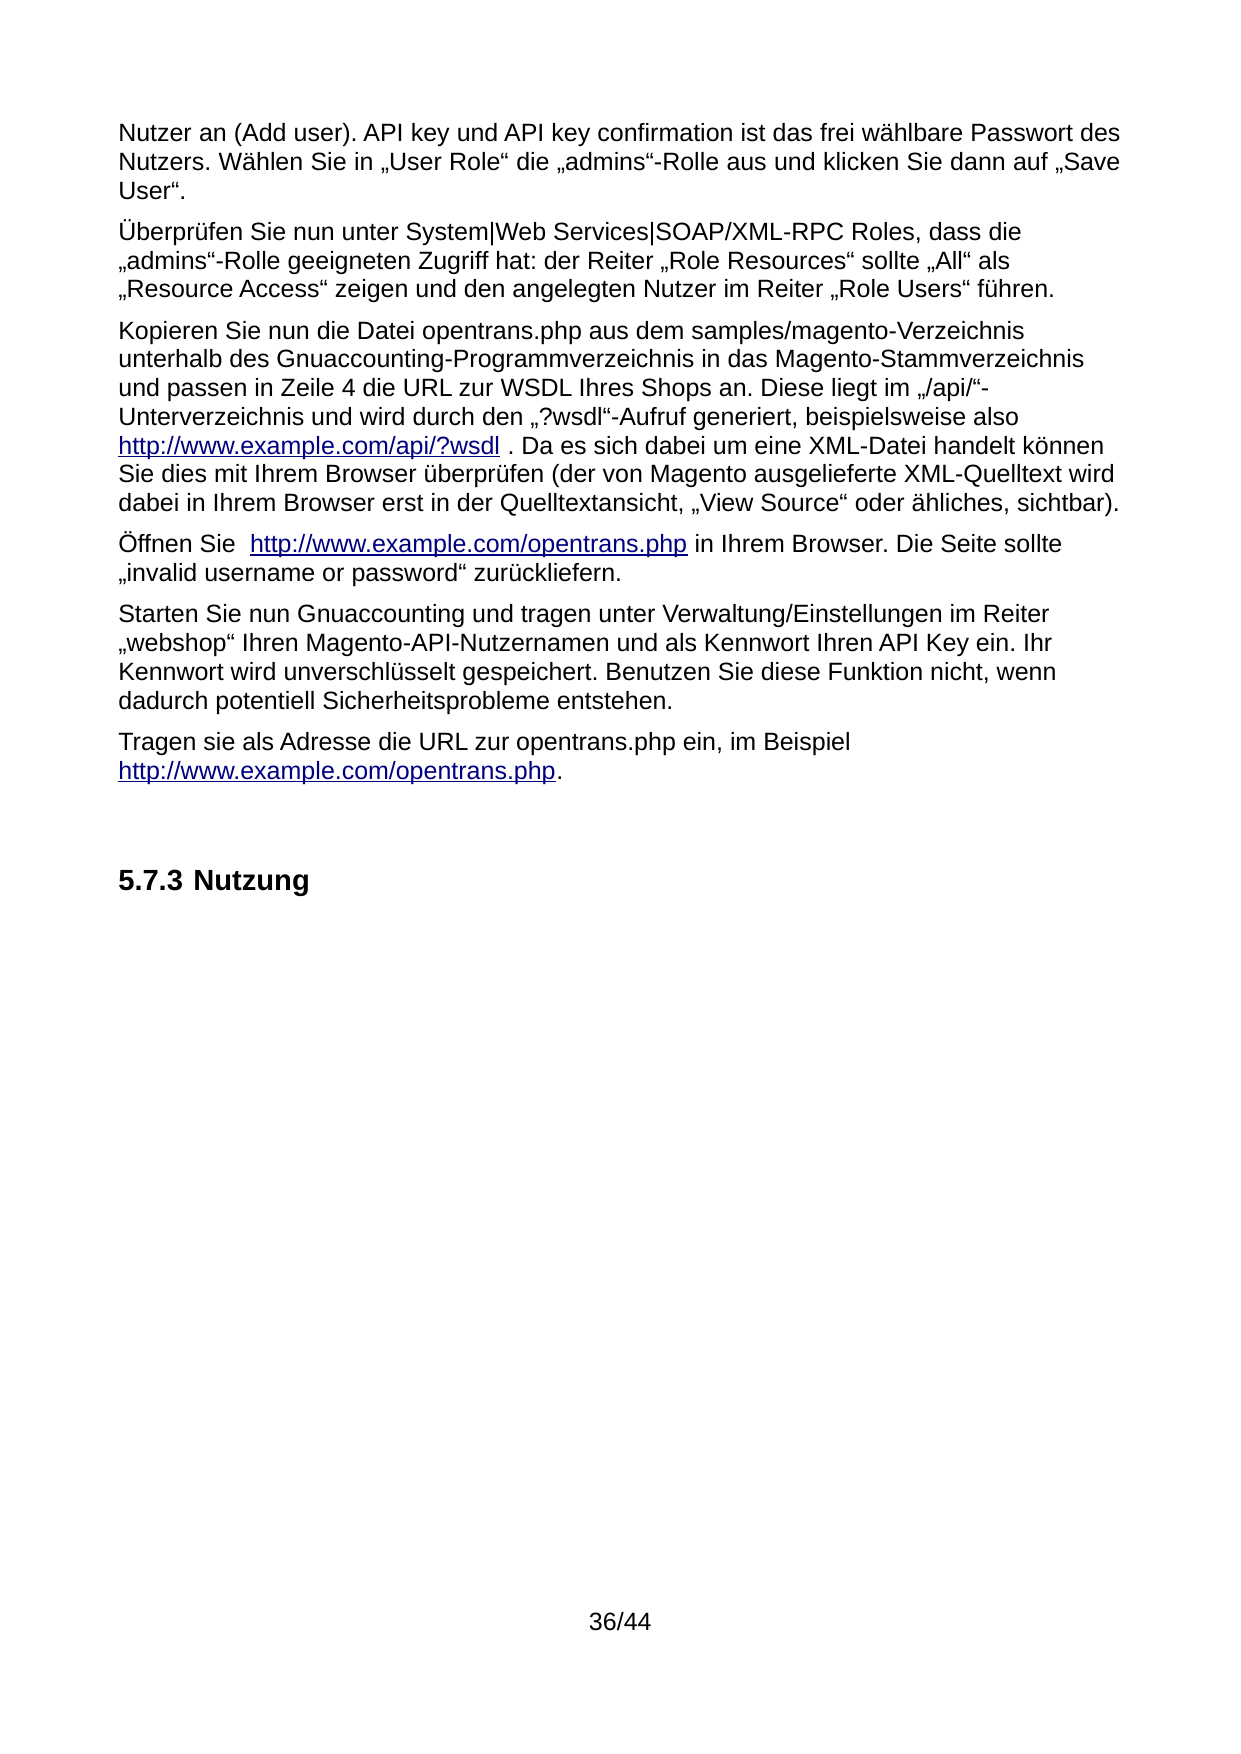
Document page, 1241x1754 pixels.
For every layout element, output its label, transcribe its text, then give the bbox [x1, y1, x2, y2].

text Kopieren Sie nun die Datei opentrans.php aus dem samples/magento-Verzeichnis unterhalb des Gnuaccounting-Programmverzeichnis in das Magento-Stammverzeichnis und passen in Zeile 4 die URL zur WSDL Ihres Shops an. Diese liegt im „/api/“-Unterverzeichnis und wird durch den „?wsdl“-Aufruf generiert, beispielsweise also http://www.example.com/api/?wsdl . Da es sich dabei um eine XML-Datei handelt können Sie dies mit Ihrem Browser überprüfen (der von Magento ausgelieferte XML-Quelltext wird dabei in Ihrem Browser erst in der Quelltextansicht, „View Source“ oder ähliches, sichtbar). [118, 316, 1122, 517]
text Überprüfen Sie nun unter System|Web Services|SOAP/XML-RPC Roles, dass die „admins“-Rolle geeigneten Zugriff hat: der Reiter „Role Resources“ sollte „All“ als „Resource Access“ zeigen und den angelegten Nutzer im Reiter „Role Users“ führen. [118, 217, 1122, 303]
text Tragen sie als Adresse die URL zur opentrans.php ein, im Beispiel http://www.example.com/opentrans.php. [118, 727, 1122, 784]
text Öffnen Sie http://www.example.com/opentrans.php in Ihrem Browser. Die Seite sollte „invalid username or password“ zurückliefern. [118, 529, 1122, 587]
subtitle Nutzung [118, 863, 1122, 897]
text Starten Sie nun Gnuaccounting und tragen unter Verwaltung/Einstellungen im Reiter „webshop“ Ihren Magento-API-Nutzernamen und als Kennwort Ihren API Key ein. Ihr Kennwort wird unverschlüsselt gespeichert. Benutzen Sie diese Funktion nicht, wenn dadurch potentiell Sicherheitsprobleme entstehen. [118, 599, 1122, 714]
text Nutzer an (Add user). API key und API key confirmation ist das frei wählbare Passwort des Nutzers. Wählen Sie in „User Role“ die „admins“-Rolle aus und klicken Sie dann auf „Save User“. [118, 118, 1122, 204]
